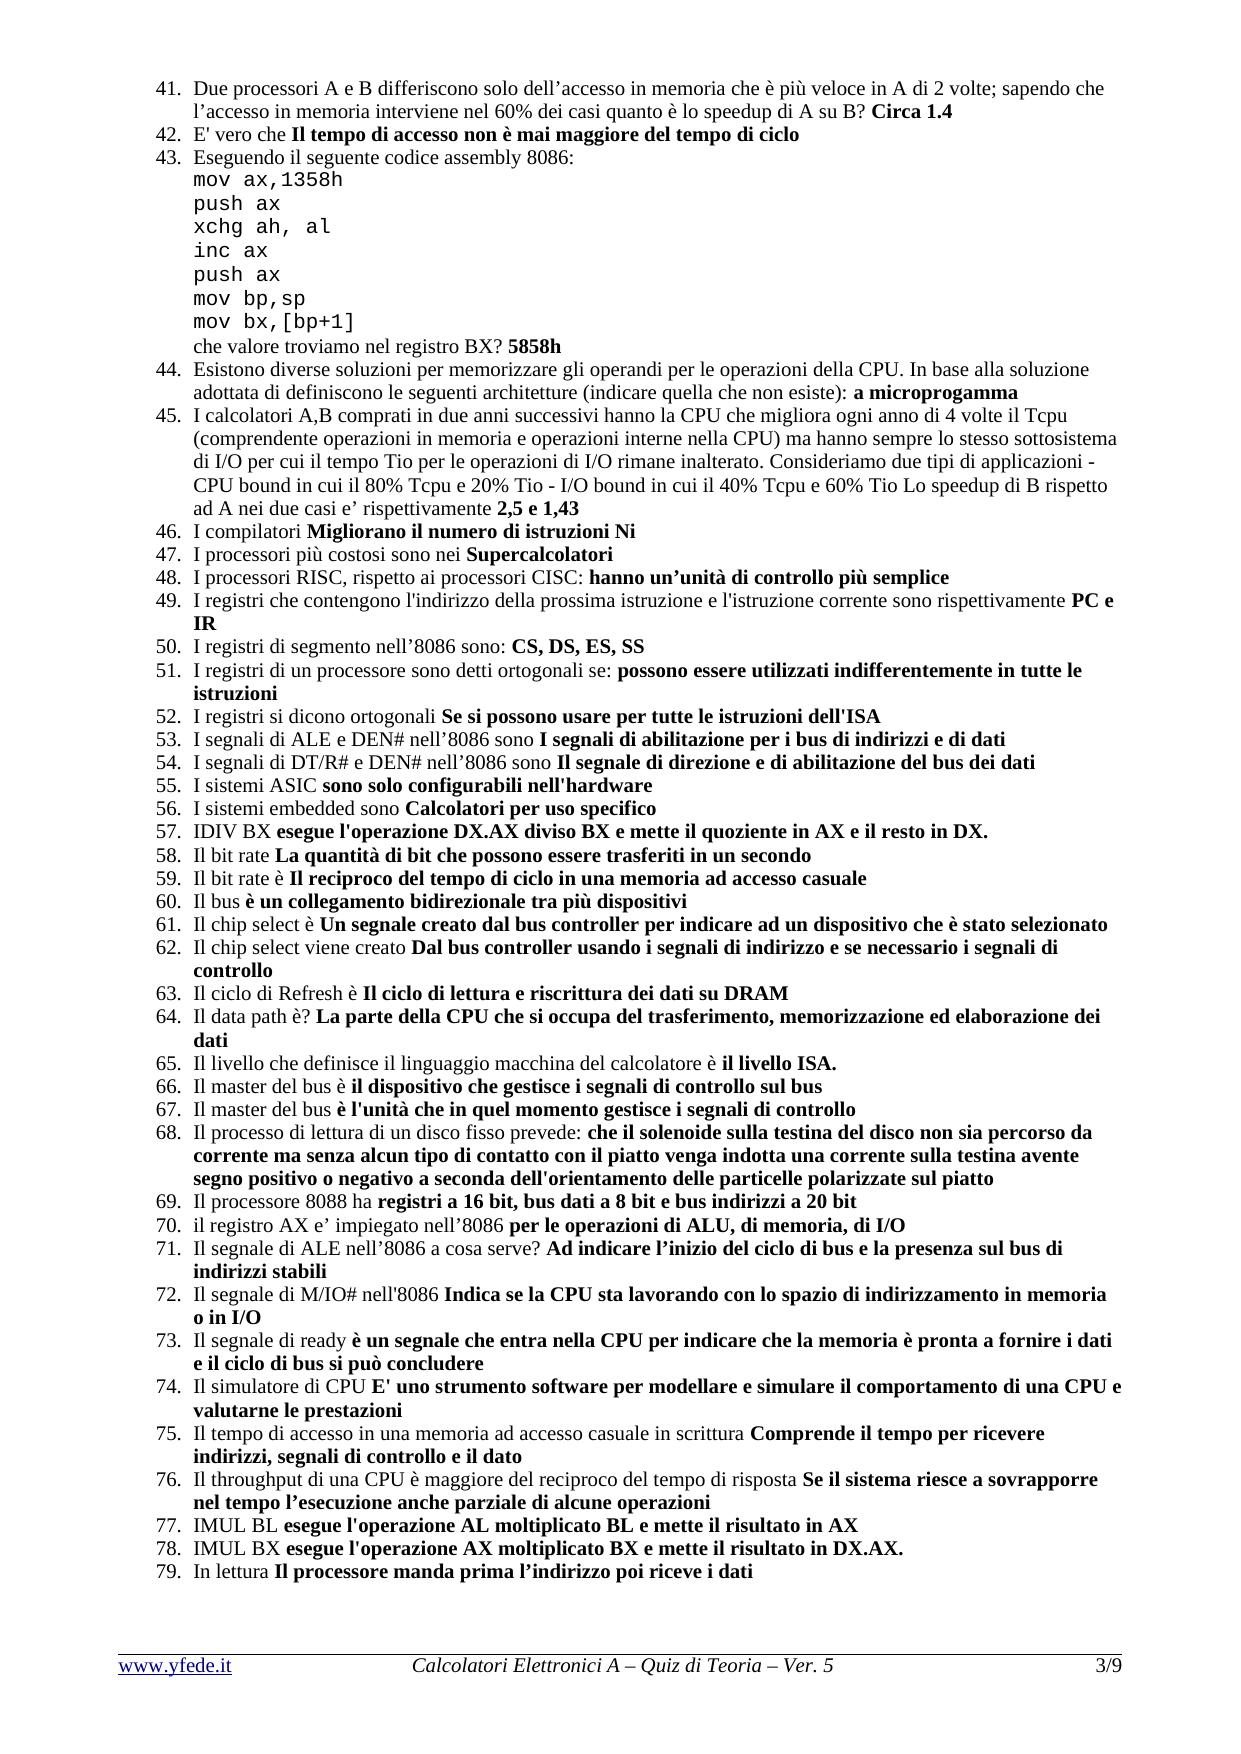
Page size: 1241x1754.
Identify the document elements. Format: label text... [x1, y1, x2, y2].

list Eseguendo il seguente codice assembly 8086: mov ax,1358h push ax xchg ah, al inc ax push ax mov bp,sp mov bx,[bp+1] che valore troviamo nel registro BX? 5858h [156, 146, 1122, 358]
list il registro AX e’ impiegato nell’8086 per le operazioni di ALU, di memoria, di I/O [156, 1213, 1122, 1237]
list IMUL BL esegue l'operazione AL moltiplicato BL e mette il risultato in AX [156, 1514, 1122, 1537]
list Il bit rate La quantità di bit che possono essere trasferiti in un secondo [156, 843, 1122, 867]
list Il simulatore di CPU E' uno strumento software per modellare e simulare il comportamento di una CPU e valutarne le prestazioni [156, 1375, 1122, 1422]
list I registri si dicono ortogonali Se si possono usare per tutte le istruzioni dell'ISA [156, 705, 1122, 728]
list I registri di un processore sono detti ortogonali se: possono essere utilizzati indifferentemente in tutte le istruzioni [156, 658, 1122, 705]
list Il bus è un collegamento bidirezionale tra più dispositivi [156, 890, 1122, 913]
list I sistemi ASIC sono solo configurabili nell'hardware [156, 774, 1122, 797]
list I segnali di DT/R# e DEN# nell’8086 sono Il segnale di direzione e di abilitazione del bus dei dati [156, 751, 1122, 774]
list I calcolatori A,B comprati in due anni successivi hanno la CPU che migliora ogni anno di 4 volte il Tcpu (comprendente operazioni in memoria e operazioni interne nella CPU) ma hanno sempre lo stesso sottosistema di I/O per cui il tempo Tio per le operazioni di I/O rimane inalterato. Consideriamo due tipi di applicazioni - CPU bound in cui il 80% Tcpu e 20% Tio - I/O bound in cui il 40% Tcpu e 60% Tio Lo speedup di B rispetto ad A nei due casi e’ rispettivamente 2,5 e 1,43 [156, 404, 1122, 520]
list Esistono diverse soluzioni per memorizzare gli operandi per le operazioni della CPU. In base alla soluzione adottata di definiscono le seguenti architetture (indicare quella che non esiste): a microprogamma [156, 358, 1122, 404]
list Il chip select viene creato Dal bus controller usando i segnali di indirizzo e se necessario i segnali di controllo [156, 936, 1122, 982]
list IMUL BX esegue l'operazione AX moltiplicato BX e mette il risultato in DX.AX. [156, 1537, 1122, 1560]
list Il livello che definisce il linguaggio macchina del calcolatore è il livello ISA. [156, 1052, 1122, 1075]
list Il ciclo di Refresh è Il ciclo di lettura e riscrittura dei dati su DRAM [156, 982, 1122, 1005]
list In lettura Il processore manda prima l’indirizzo poi riceve i dati [156, 1560, 1122, 1583]
list IDIV BX esegue l'operazione DX.AX diviso BX e mette il quoziente in AX e il resto in DX. [156, 820, 1122, 843]
list Il data path è? La parte della CPU che si occupa del trasferimento, memorizzazione ed elaborazione dei dati [156, 1005, 1122, 1052]
list Il master del bus è l'unità che in quel momento gestisce i segnali di controllo [156, 1098, 1122, 1121]
list Il segnale di ALE nell’8086 a cosa serve? Ad indicare l’inizio del ciclo di bus e la presenza sul bus di indirizzi stabili [156, 1237, 1122, 1283]
list Il processo di lettura di un disco fisso prevede: che il solenoide sulla testina del disco non sia percorso da corrente ma senza alcun tipo di contatto con il piatto venga indotta una corrente sulla testina avente segno positivo o negativo a seconda dell'orientamento delle particelle polarizzate sul piatto [156, 1121, 1122, 1190]
list I processori RISC, rispetto ai processori CISC: hanno un’unità di controllo più semplice [156, 566, 1122, 589]
list E' vero che Il tempo di accesso non è mai maggiore del tempo di ciclo [156, 123, 1122, 146]
list Il throughput di una CPU è maggiore del reciproco del tempo di risposta Se il sistema riesce a sovrapporre nel tempo l’esecuzione anche parziale di alcune operazioni [156, 1468, 1122, 1514]
list Due processori A e B differiscono solo dell’accesso in memoria che è più veloce in A di 2 volte; sapendo che l’accesso in memoria interviene nel 60% dei casi quanto è lo speedup di A su B? Circa 1.4 [156, 77, 1122, 123]
list Il segnale di ready è un segnale che entra nella CPU per indicare che la memoria è pronta a fornire i dati e il ciclo di bus si può concludere [156, 1329, 1122, 1375]
list I segnali di ALE e DEN# nell’8086 sono I segnali di abilitazione per i bus di indirizzi e di dati [156, 728, 1122, 751]
list Il segnale di M/IO# nell'8086 Indica se la CPU sta lavorando con lo spazio di indirizzamento in memoria o in I/O [156, 1283, 1122, 1329]
list Il tempo di accesso in una memoria ad accesso casuale in scrittura Comprende il tempo per ricevere indirizzi, segnali di controllo e il dato [156, 1422, 1122, 1468]
list I registri di segmento nell’8086 sono: CS, DS, ES, SS [156, 635, 1122, 658]
list I registri che contengono l'indirizzo della prossima istruzione e l'istruzione corrente sono rispettivamente PC e IR [156, 589, 1122, 635]
list I compilatori Migliorano il numero di istruzioni Ni [156, 520, 1122, 543]
list I sistemi embedded sono Calcolatori per uso specifico [156, 797, 1122, 820]
list Il master del bus è il dispositivo che gestisce i segnali di controllo sul bus [156, 1075, 1122, 1098]
list Il bit rate è Il reciproco del tempo di ciclo in una memoria ad accesso casuale [156, 867, 1122, 890]
list Il processore 8088 ha registri a 16 bit, bus dati a 8 bit e bus indirizzi a 20 bit [156, 1190, 1122, 1213]
list Il chip select è Un segnale creato dal bus controller per indicare ad un dispositivo che è stato selezionato [156, 913, 1122, 936]
list I processori più costosi sono nei Supercalcolatori [156, 543, 1122, 566]
